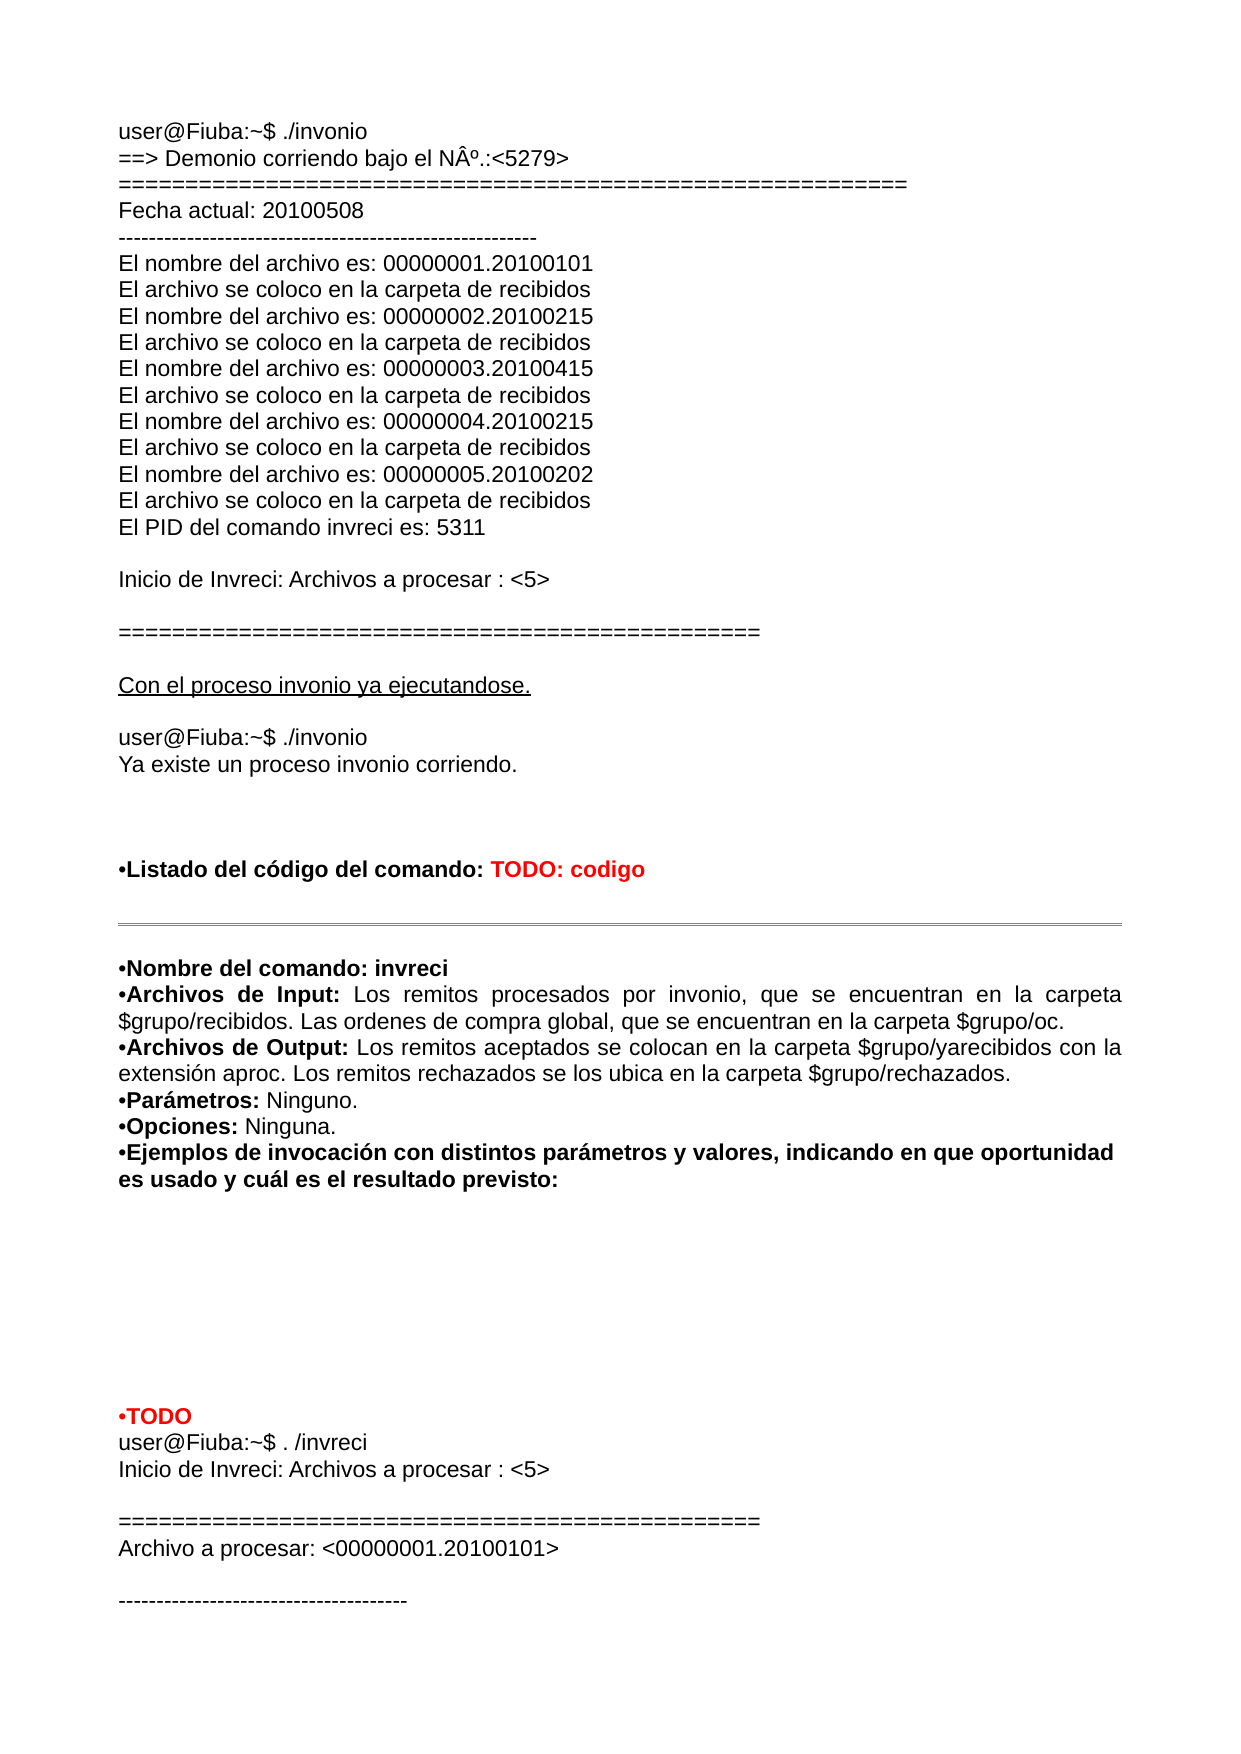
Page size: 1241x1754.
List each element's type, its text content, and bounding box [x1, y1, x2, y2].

text El nombre del archivo es: 00000001.20100101 [118, 250, 1122, 276]
text Inicio de Invreci: Archivos a procesar : <5> [118, 1456, 1122, 1482]
text Con el proceso invonio ya ejecutandose. [118, 672, 1122, 698]
text Inicio de Invreci: Archivos a procesar : <5> [118, 566, 1122, 592]
text -------------------------------------- [118, 1587, 1122, 1614]
text El nombre del archivo es: 00000002.20100215 [118, 303, 1122, 329]
list Archivos de Input: Los remitos procesados por invonio, que se encuentran en la carpeta $grupo/recibidos. Las ordenes de compra global, que se encuentran en la carpeta $grupo/oc. [118, 981, 1122, 1034]
text =========================================================== [118, 171, 1122, 197]
text El nombre del archivo es: 00000004.20100215 [118, 408, 1122, 434]
text ================================================ [118, 619, 1122, 645]
text El archivo se coloco en la carpeta de recibidos [118, 487, 1122, 513]
list Archivos de Output: Los remitos aceptados se colocan en la carpeta $grupo/yarecibidos con la extensión aproc. Los remitos rechazados se los ubica en la carpeta $grupo/rechazados. [118, 1034, 1122, 1087]
text El archivo se coloco en la carpeta de recibidos [118, 276, 1122, 303]
list TODO [118, 1403, 1122, 1429]
text ================================================ [118, 1508, 1122, 1535]
text Archivo a procesar: <00000001.20100101> [118, 1535, 1122, 1561]
text Fecha actual: 20100508 [118, 197, 1122, 223]
list user@Fiuba:~$ . /invreci [118, 1429, 1122, 1456]
text El archivo se coloco en la carpeta de recibidos [118, 329, 1122, 355]
list Ejemplos de invocación con distintos parámetros y valores, indicando en que oportunidad es usado y cuál es el resultado previsto: [118, 1139, 1122, 1192]
list Opciones: Ninguna. [118, 1113, 1122, 1139]
text El archivo se coloco en la carpeta de recibidos [118, 382, 1122, 408]
list Nombre del comando: invreci [118, 955, 1122, 981]
list Listado del código del comando: TODO: codigo [118, 856, 1122, 882]
text ==> Demonio corriendo bajo el NÂº.:<5279> [118, 144, 1122, 171]
list user@Fiuba:~$ ./invonio [118, 724, 1122, 751]
text El PID del comando invreci es: 5311 [118, 513, 1122, 540]
text El nombre del archivo es: 00000005.20100202 [118, 461, 1122, 487]
list Parámetros: Ninguno. [118, 1087, 1122, 1113]
text Ya existe un proceso invonio corriendo. [118, 751, 1122, 777]
list user@Fiuba:~$ ./invonio [118, 118, 1122, 144]
text ------------------------------------------------------- [118, 223, 1122, 250]
text El archivo se coloco en la carpeta de recibidos [118, 434, 1122, 461]
text El nombre del archivo es: 00000003.20100415 [118, 355, 1122, 382]
